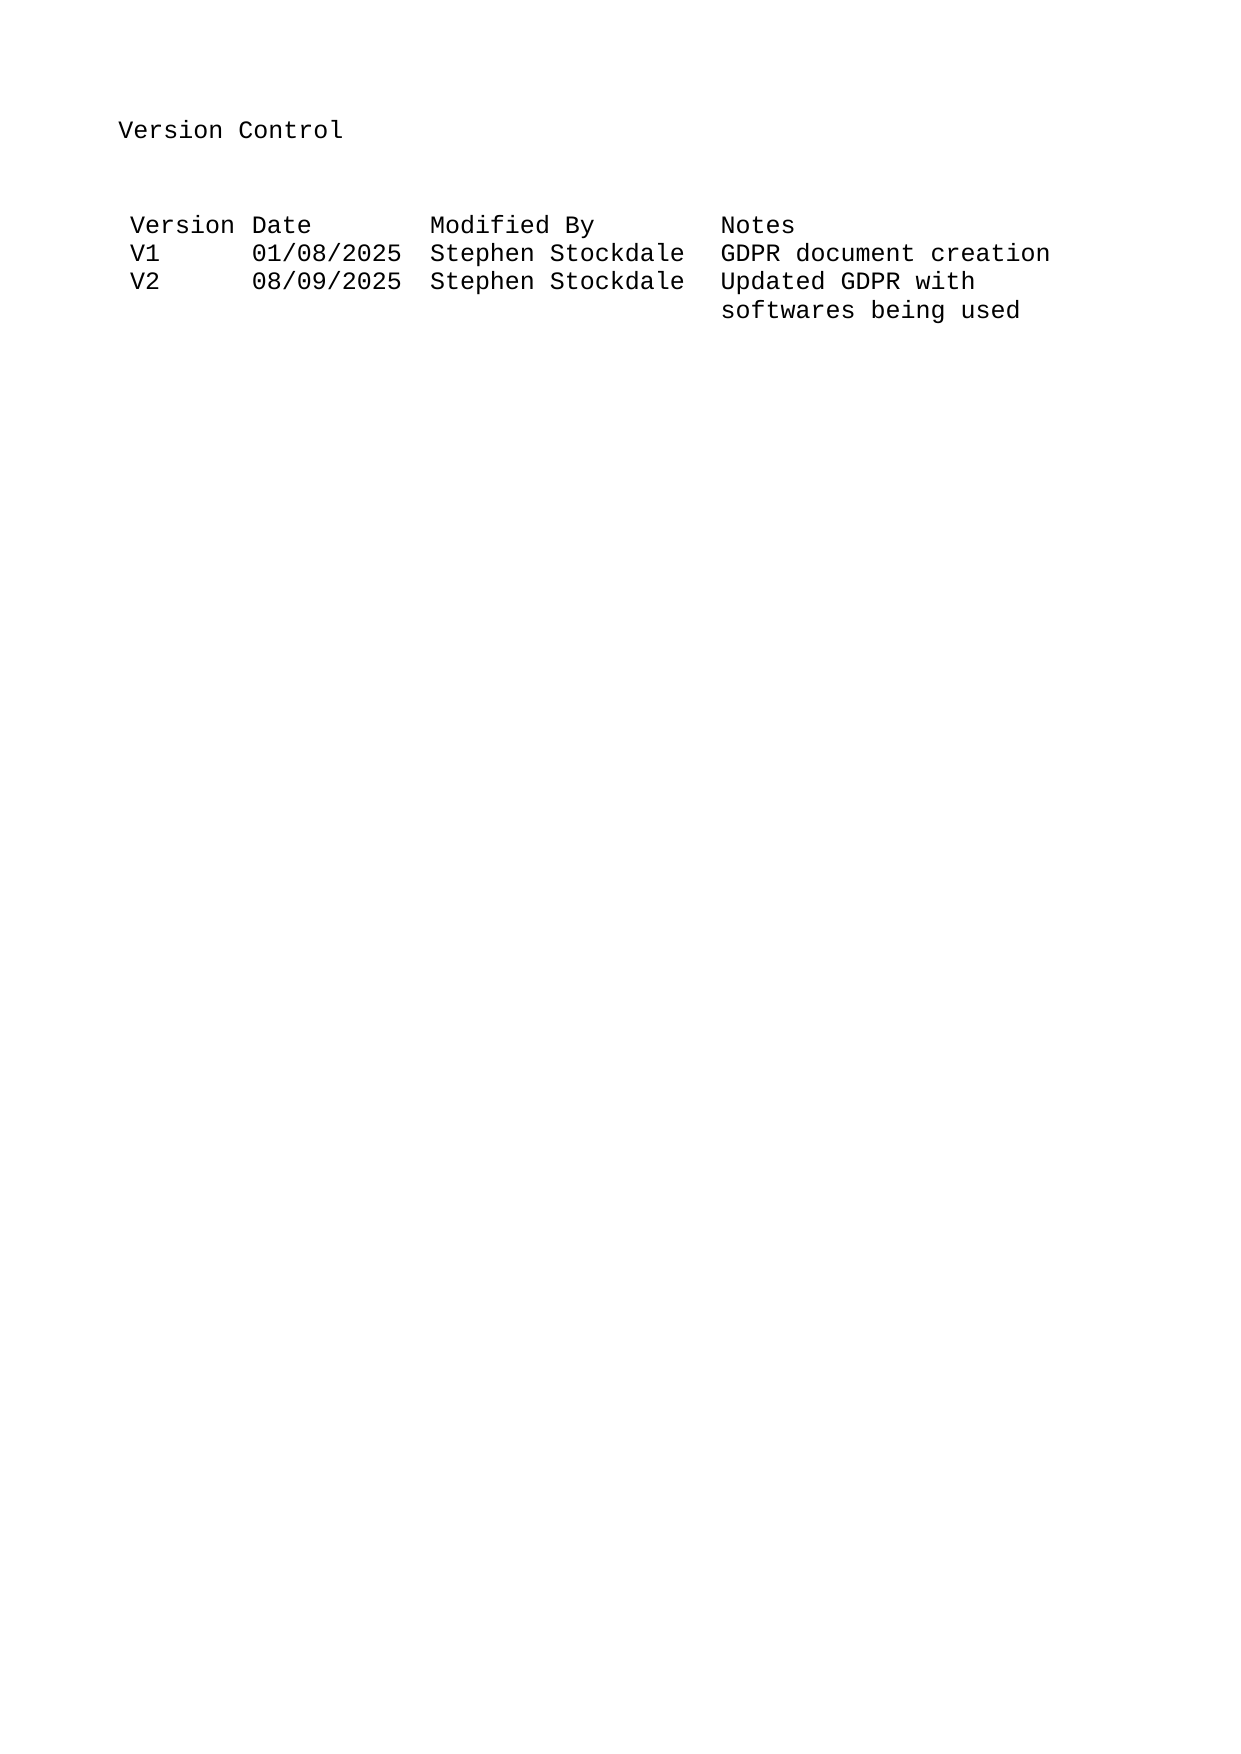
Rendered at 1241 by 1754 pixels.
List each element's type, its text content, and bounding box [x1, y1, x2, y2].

table_header Modified By [430, 212, 720, 241]
table_cell GDPR document creation [720, 241, 1123, 269]
table_cell [252, 326, 430, 354]
table_header Date [252, 212, 430, 241]
table_cell V1 [130, 241, 252, 269]
table_cell [720, 326, 1123, 354]
table_header Version [130, 212, 252, 241]
table_cell 08/09/2025 [252, 269, 430, 326]
table_cell [430, 326, 720, 354]
table_cell [130, 326, 252, 354]
table_cell 01/08/2025 [252, 241, 430, 269]
table_cell Updated GDPR with softwares being used [720, 269, 1123, 326]
table_header Notes [720, 212, 1123, 241]
text Version Control [118, 118, 1122, 146]
table_cell V2 [130, 269, 252, 326]
table_cell Stephen Stockdale [430, 241, 720, 269]
table_cell Stephen Stockdale [430, 269, 720, 326]
